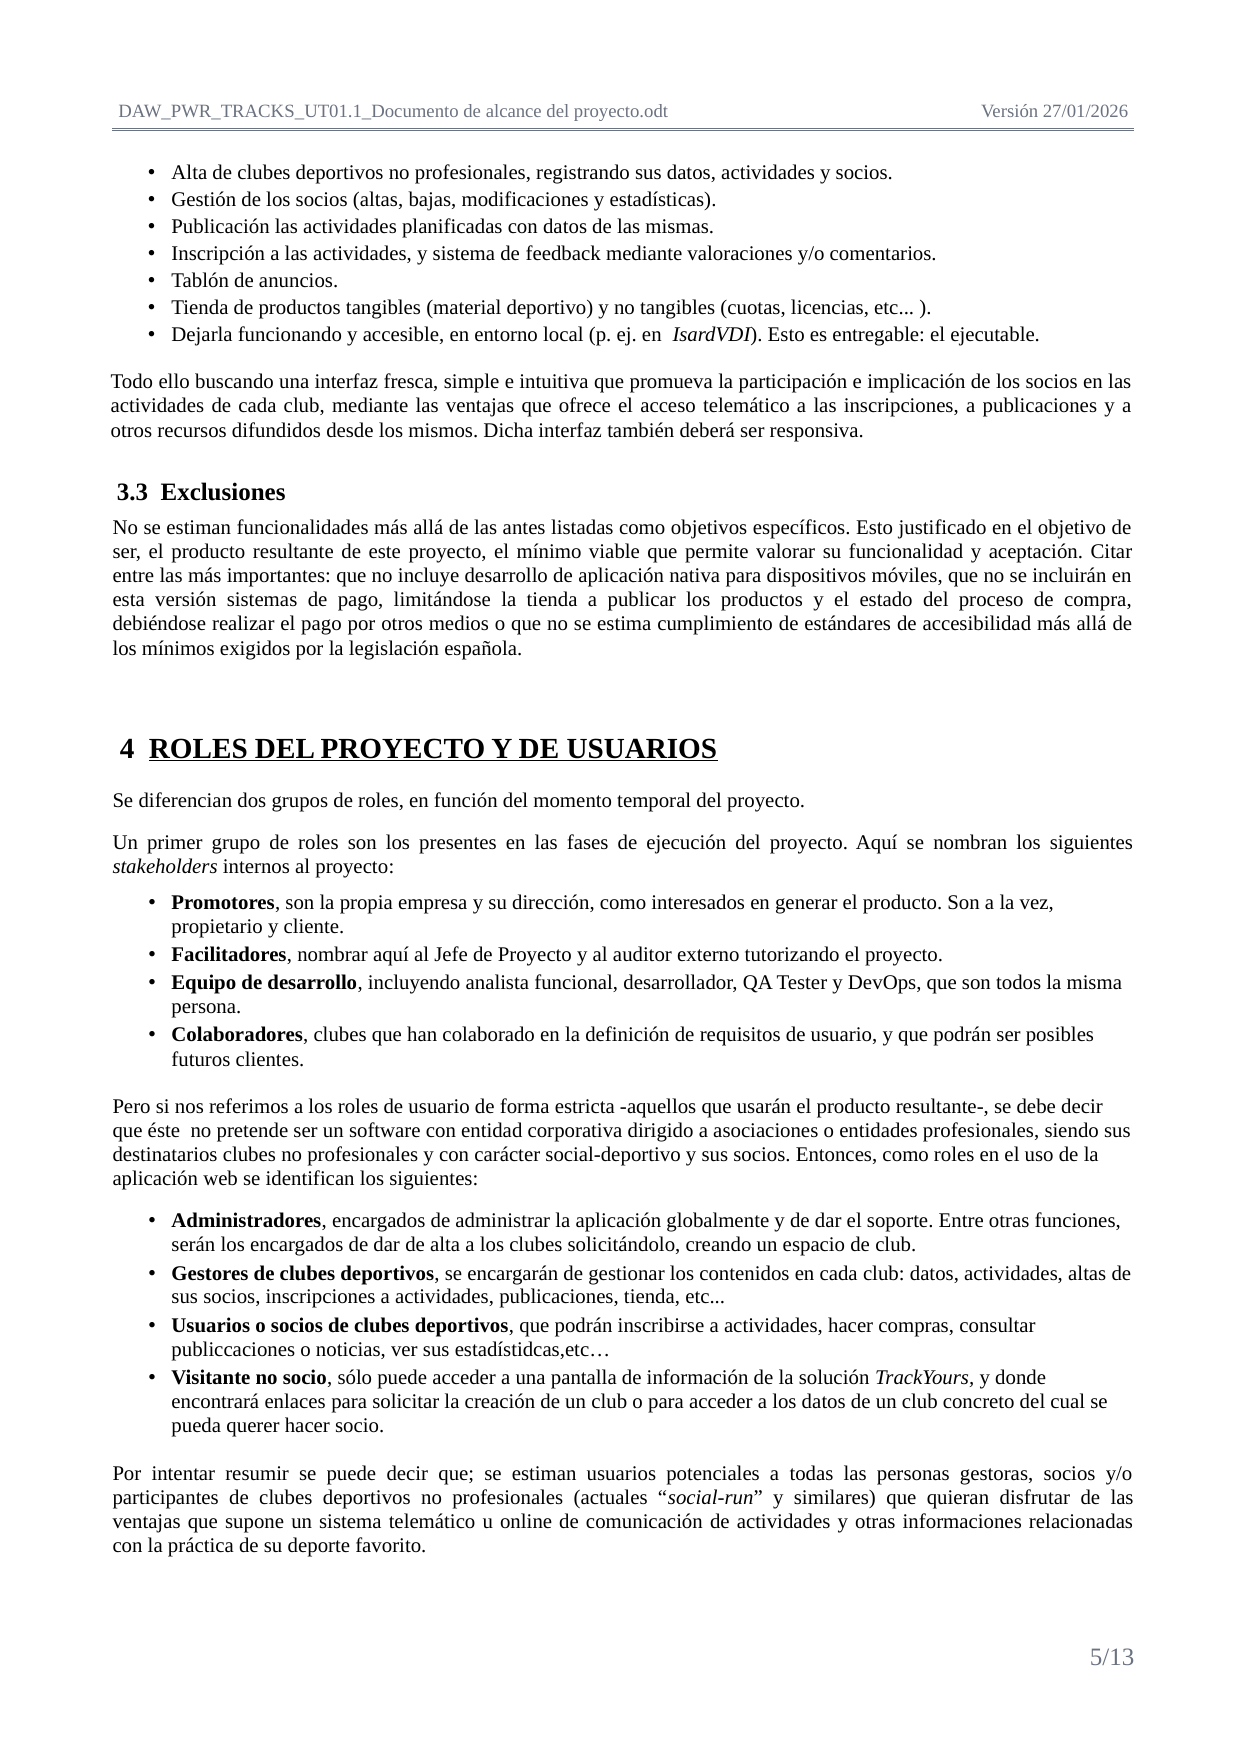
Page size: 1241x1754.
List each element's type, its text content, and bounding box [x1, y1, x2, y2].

text Pero si nos referimos a los roles de usuario de forma estricta -aquellos que usarán el producto resultante-, se debe decir que éste no pretende ser un software con entidad corporativa dirigido a asociaciones o entidades profesionales, siendo sus destinatarios clubes no profesionales y con carácter social-deportivo y sus socios. Entonces, como roles en el uso de la aplicación web se identifican los siguientes: [112, 1094, 1134, 1190]
list ROLES DEL PROYECTO Y DE USUARIOS [112, 731, 1134, 764]
list Inscripción a las actividades, y sistema de feedback mediante valoraciones y/o comentarios. [148, 241, 1134, 265]
list Tienda de productos tangibles (material deportivo) y no tangibles (cuotas, licencias, etc... ). [148, 295, 1134, 319]
list Dejarla funcionando y accesible, en entorno local (p. ej. en IsardVDI). Esto es entregable: el ejecutable. [148, 322, 1134, 346]
list Tablón de anuncios. [148, 268, 1134, 292]
list Usuarios o socios de clubes deportivos, que podrán inscribirse a actividades, hacer compras, consultar publiccaciones o noticias, ver sus estadístidcas,etc… [148, 1313, 1134, 1361]
list Promotores, son la propia empresa y su dirección, como interesados en generar el producto. Son a la vez, propietario y cliente. [148, 889, 1134, 938]
list Administradores, encargados de administrar la aplicación globalmente y de dar el soporte. Entre otras funciones, serán los encargados de dar de alta a los clubes solicitándolo, creando un espacio de club. [148, 1208, 1134, 1256]
list Publicación las actividades planificadas con datos de las mismas. [148, 214, 1134, 238]
list Gestores de clubes deportivos, se encargarán de gestionar los contenidos en cada club: datos, actividades, altas de sus socios, inscripciones a actividades, publicaciones, tienda, etc... [148, 1260, 1134, 1308]
list Alta de clubes deportivos no profesionales, registrando sus datos, actividades y socios. [148, 160, 1134, 184]
list Exclusiones [110, 477, 1134, 506]
text Por intentar resumir se puede decir que; se estiman usuarios potenciales a todas las personas gestoras, socios y/o participantes de clubes deportivos no profesionales (actuales “social-run” y similares) que quieran disfrutar de las ventajas que supone un sistema telemático u online de comunicación de actividades y otras informaciones relacionadas con la práctica de su deporte favorito. [112, 1461, 1134, 1557]
list Visitante no socio, sólo puede acceder a una pantalla de información de la solución TrackYours, y donde encontrará enlaces para solicitar la creación de un club o para acceder a los datos de un club concreto del cual se pueda querer hacer socio. [148, 1365, 1134, 1437]
list Facilitadores, nombrar aquí al Jefe de Proyecto y al auditor externo tutorizando el proyecto. [148, 942, 1134, 966]
text Se diferencian dos grupos de roles, en función del momento temporal del proyecto. [112, 788, 1134, 812]
text Todo ello buscando una interfaz fresca, simple e intuitiva que promueva la participación e implicación de los socios en las actividades de cada club, mediante las ventajas que ofrece el acceso telemático a las inscripciones, a publicaciones y a otros recursos difundidos desde los mismos. Dicha interfaz también deberá ser responsiva. [110, 369, 1134, 442]
text Un primer grupo de roles son los presentes en las fases de ejecución del proyecto. Aquí se nombran los siguientes stakeholders internos al proyecto: [112, 830, 1134, 878]
text No se estiman funcionalidades más allá de las antes listadas como objetivos específicos. Esto justificado en el objetivo de ser, el producto resultante de este proyecto, el mínimo viable que permite valorar su funcionalidad y aceptación. Citar entre las más importantes: que no incluye desarrollo de aplicación nativa para dispositivos móviles, que no se incluirán en esta versión sistemas de pago, limitándose la tienda a publicar los productos y el estado del proceso de compra, debiéndose realizar el pago por otros medios o que no se estima cumplimiento de estándares de accesibilidad más allá de los mínimos exigidos por la legislación española. [112, 515, 1134, 659]
list Equipo de desarrollo, incluyendo analista funcional, desarrollador, QA Tester y DevOps, que son todos la misma persona. [148, 970, 1134, 1018]
list Colaboradores, clubes que han colaborado en la definición de requisitos de usuario, y que podrán ser posibles futuros clientes. [148, 1022, 1134, 1071]
list Gestión de los socios (altas, bajas, modificaciones y estadísticas). [148, 187, 1134, 211]
